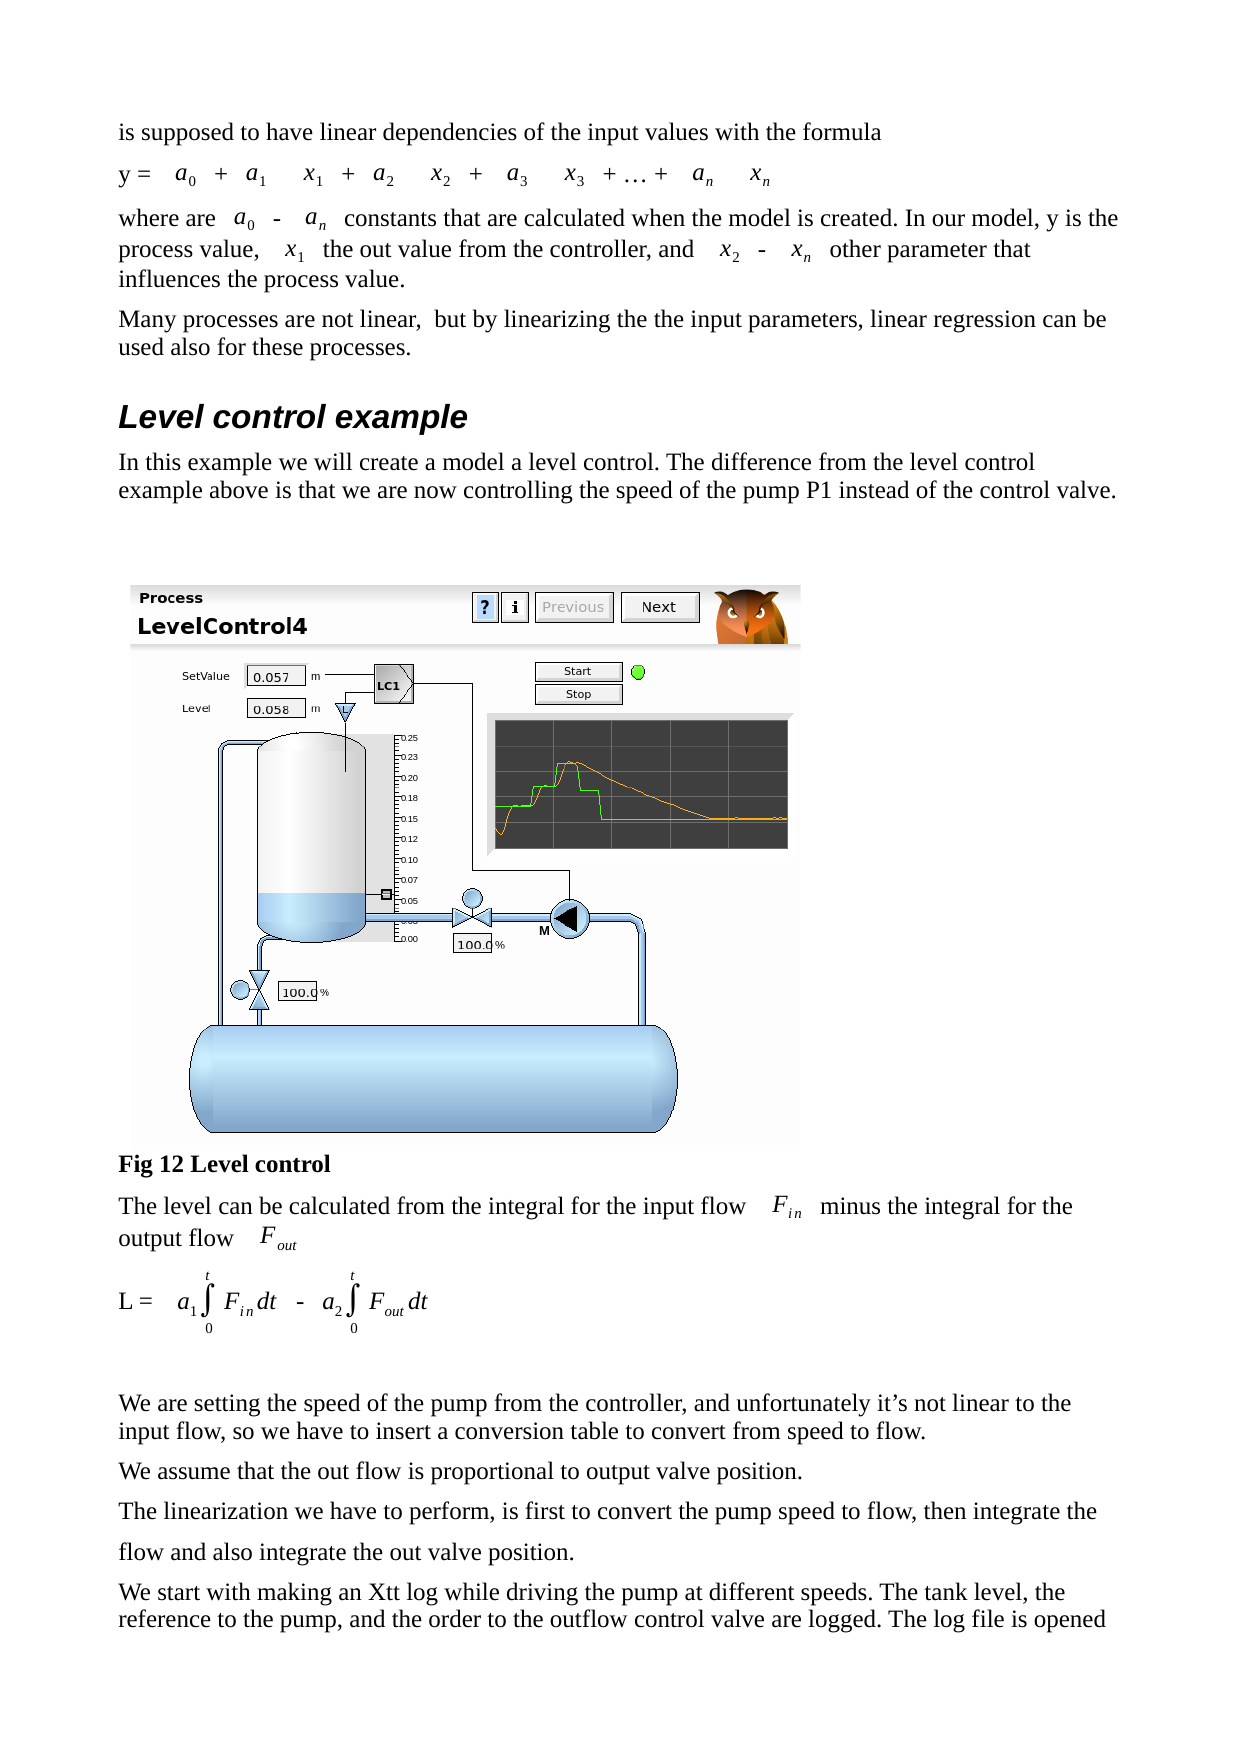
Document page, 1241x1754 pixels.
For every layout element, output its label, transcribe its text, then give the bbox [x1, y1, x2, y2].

text flow and also integrate the out valve position. [118, 1538, 1122, 1565]
text L = - [118, 1266, 1122, 1337]
text In this example we will create a model a level control. The difference from the level control example above is that we are now controlling the speed of the pump P1 instead of the control valve. [118, 448, 1122, 503]
picture [130, 585, 801, 1151]
text In linear regression the model value y, is calculated from a number of input values - . y is supposed to have linear dependencies of the input values with the formula [118, 118, 1122, 146]
text We assume that the out flow is proportional to output valve position. [118, 1457, 1122, 1485]
subtitle Level control example [118, 398, 1122, 436]
text We are setting the speed of the pump from the controller, and unfortunately it’s not linear to the input flow, so we have to insert a conversion table to convert from speed to flow. [118, 1389, 1122, 1445]
text y = +++ + … + [118, 158, 1122, 190]
text Fig 12 Level control [118, 596, 1122, 1178]
text Many processes are not linear, but by linearizing the the input parameters, linear regression can be used also for these processes. [118, 305, 1122, 361]
text We start with making an Xtt log while driving the pump at different speeds. The tank level, the reference to the pump, and the order to the outflow control valve are logged. The log file is opened [118, 1578, 1122, 1633]
text where are- constants that are calculated when the model is created. In our model, y is the process value, the out value from the controller, and - other parameter that influences the process value. [118, 202, 1122, 293]
text The linearization we have to perform, is first to convert the pump speed to flow, then integrate the [118, 1497, 1122, 1525]
text The level can be calculated from the integral for the input flow minus the integral for the output flow [118, 1191, 1122, 1253]
